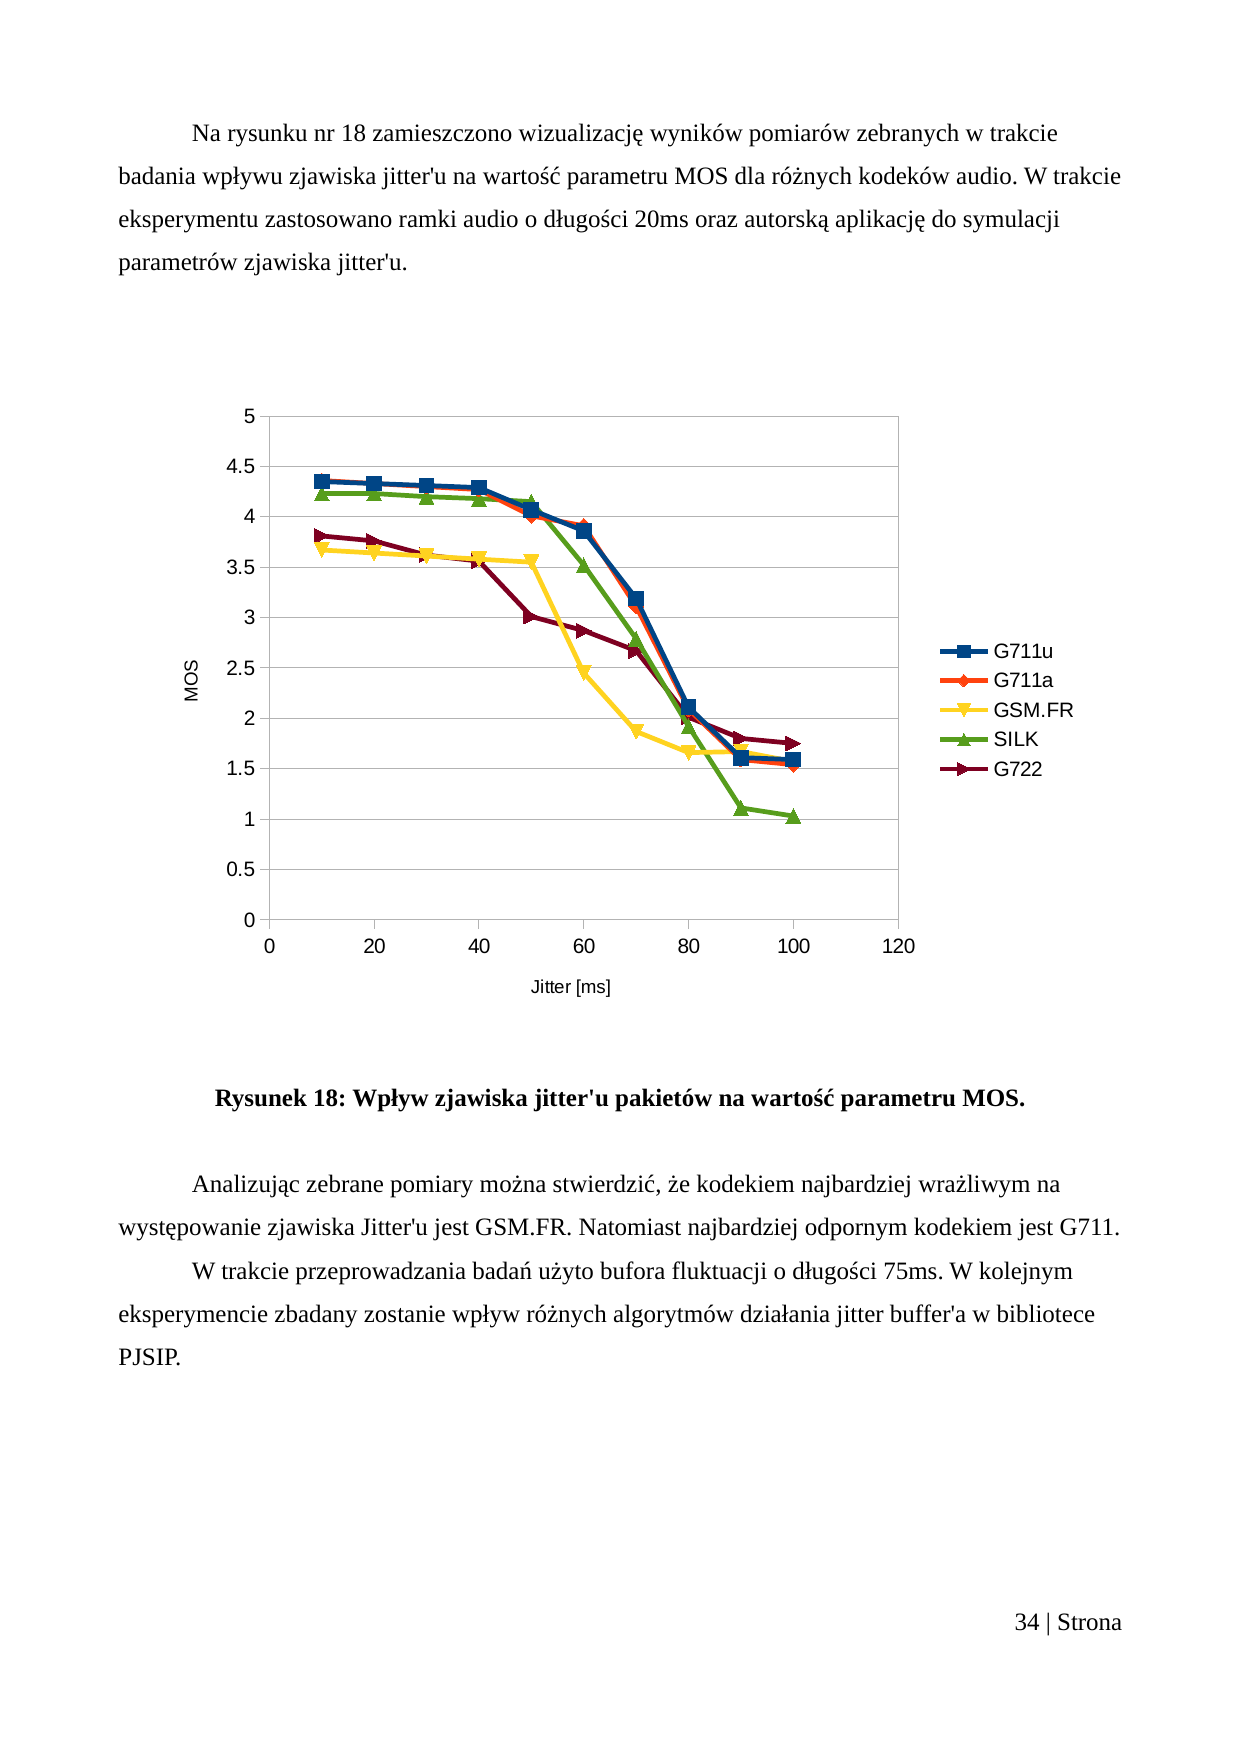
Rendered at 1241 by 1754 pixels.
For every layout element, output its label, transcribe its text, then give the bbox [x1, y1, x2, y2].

text Rysunek 18: Wpływ zjawiska jitter'u pakietów na wartość parametru MOS. [148, 1083, 1092, 1111]
text [148, 379, 1092, 391]
text W trakcie przeprowadzania badań użyto bufora fluktuacji o długości 75ms. W kolejnym eksperymencie zbadany zostanie wpływ różnych algorytmów działania jitter buffer'a w bibliotece PJSIP. [118, 1256, 1122, 1371]
text [148, 1029, 1092, 1083]
text Analizując zebrane pomiary można stwierdzić, że kodekiem najbardziej wrażliwym na występowanie zjawiska Jitter'u jest GSM.FR. Natomiast najbardziej odpornym kodekiem jest G711. [118, 1169, 1122, 1241]
text Na rysunku nr 18 zamieszczono wizualizację wyników pomiarów zebranych w trakcie badania wpływu zjawiska jitter'u na wartość parametru MOS dla różnych kodeków audio. W trakcie eksperymentu zastosowano ramki audio o długości 20ms oraz autorską aplikację do symulacji parametrów zjawiska jitter'u. [118, 118, 1122, 276]
